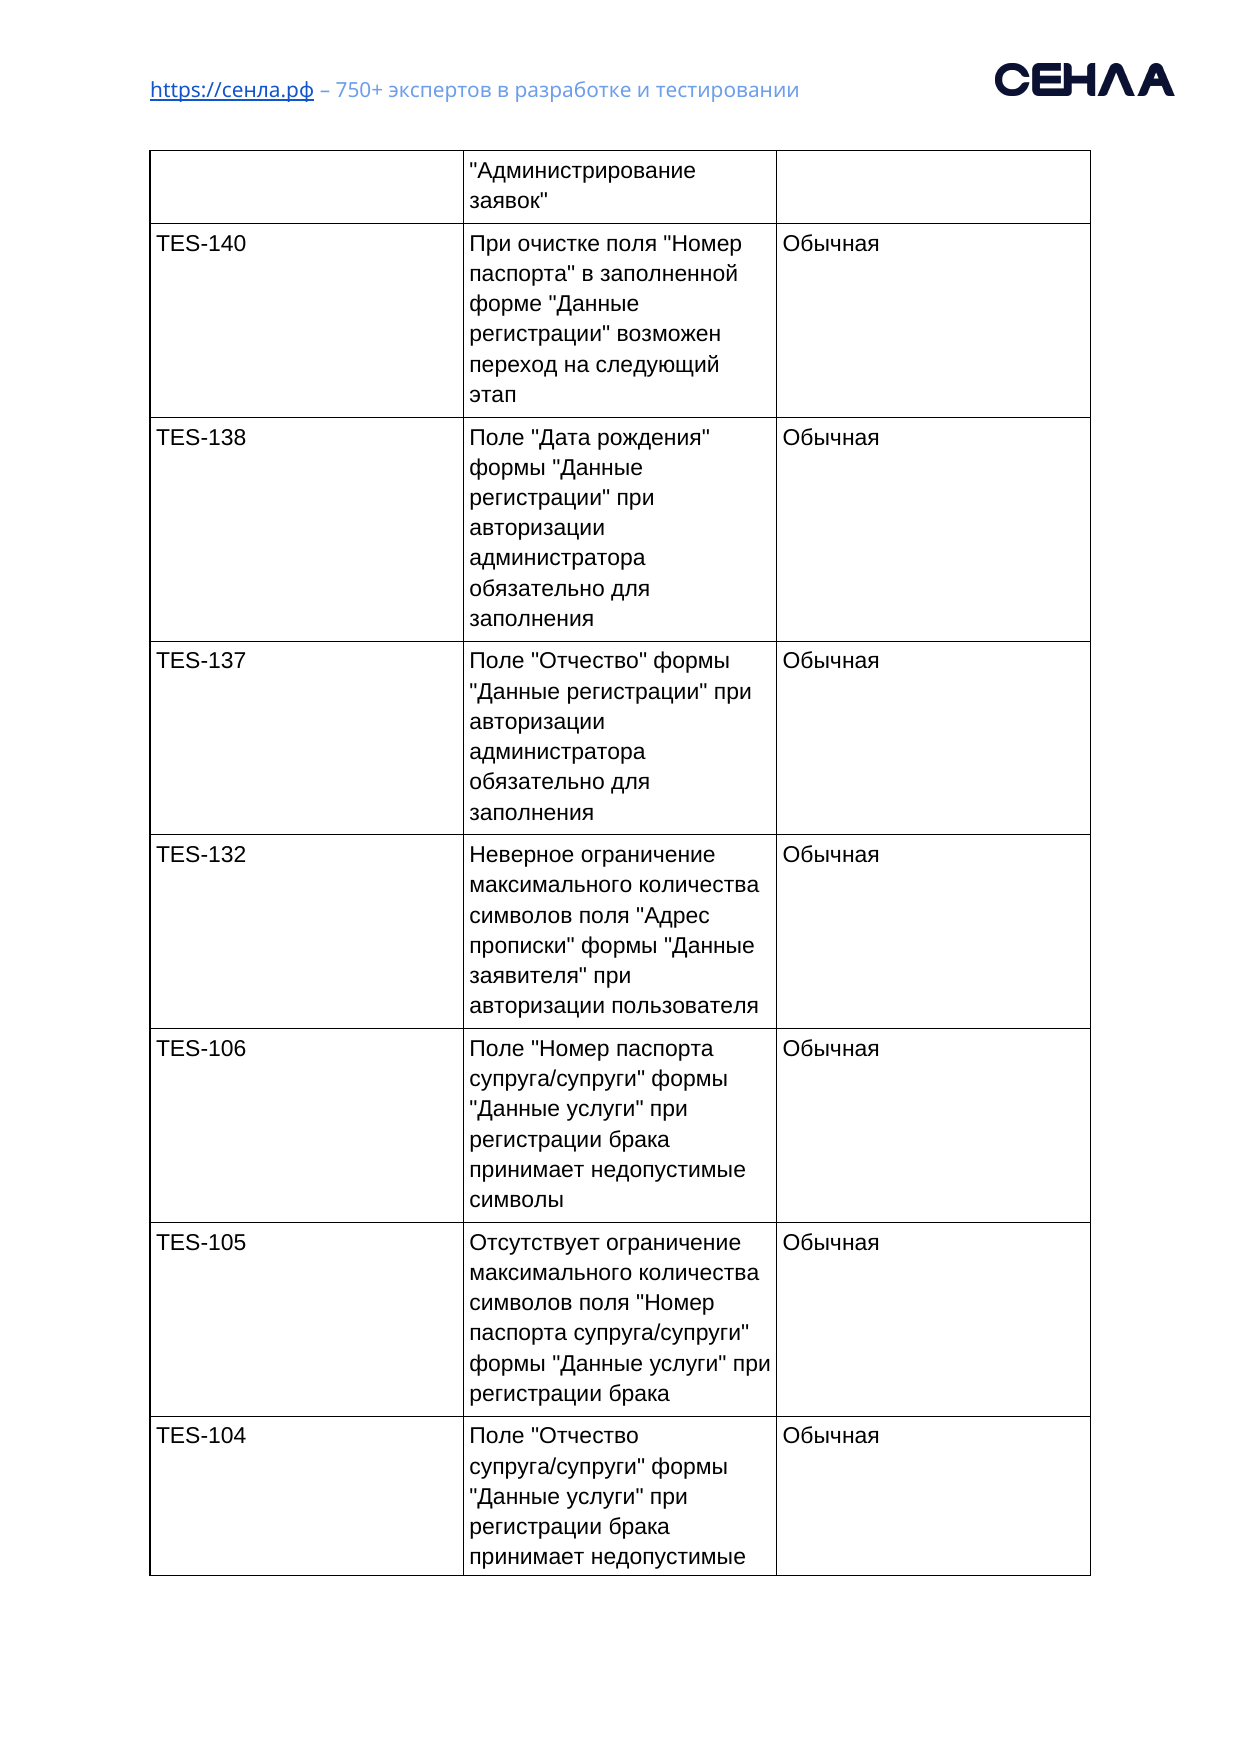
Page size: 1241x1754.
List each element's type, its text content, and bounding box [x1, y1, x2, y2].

table_cell TES-137 [151, 642, 463, 834]
table_cell TES-106 [151, 1029, 463, 1222]
table_cell Поле "Номер паспорта супруга/супруги" формы "Данные услуги" при регистрации брака принимает недопустимые символы [464, 1029, 776, 1222]
table_cell [151, 151, 463, 223]
table_cell TES-132 [151, 835, 463, 1028]
table_cell Обычная [777, 1223, 1090, 1416]
table_cell Обычная [777, 418, 1090, 641]
table_cell TES-140 [151, 224, 463, 417]
table_cell TES-105 [151, 1223, 463, 1416]
table_cell Неверное ограничение максимального количества символов поля "Адрес прописки" формы "Данные заявителя" при авторизации пользователя [464, 835, 776, 1028]
table_cell TES-104 [151, 1417, 463, 1575]
table_cell "Администрирование заявок" [464, 151, 776, 223]
table_cell TES-138 [151, 418, 463, 641]
table_cell Поле "Дата рождения" формы "Данные регистрации" при авторизации администратора обязательно для заполнения [464, 418, 776, 641]
table_cell Отсутствует ограничение максимального количества символов поля "Номер паспорта супруга/супруги" формы "Данные услуги" при регистрации брака [464, 1223, 776, 1416]
table_cell Обычная [777, 1417, 1090, 1575]
table_cell Обычная [777, 642, 1090, 834]
table_cell Поле "Отчество супруга/супруги" формы "Данные услуги" при регистрации брака принимает недопустимые [464, 1417, 776, 1575]
picture [1027, 66, 1159, 94]
table_cell Поле "Отчество" формы "Данные регистрации" при авторизации администратора обязательно для заполнения [464, 642, 776, 834]
table_cell Обычная [777, 1029, 1090, 1222]
table_cell При очистке поля "Номер паспорта" в заполненной форме "Данные регистрации" возможен переход на следующий этап [464, 224, 776, 417]
table_cell Обычная [777, 224, 1090, 417]
table_cell [777, 151, 1090, 223]
table_cell Обычная [777, 835, 1090, 1028]
